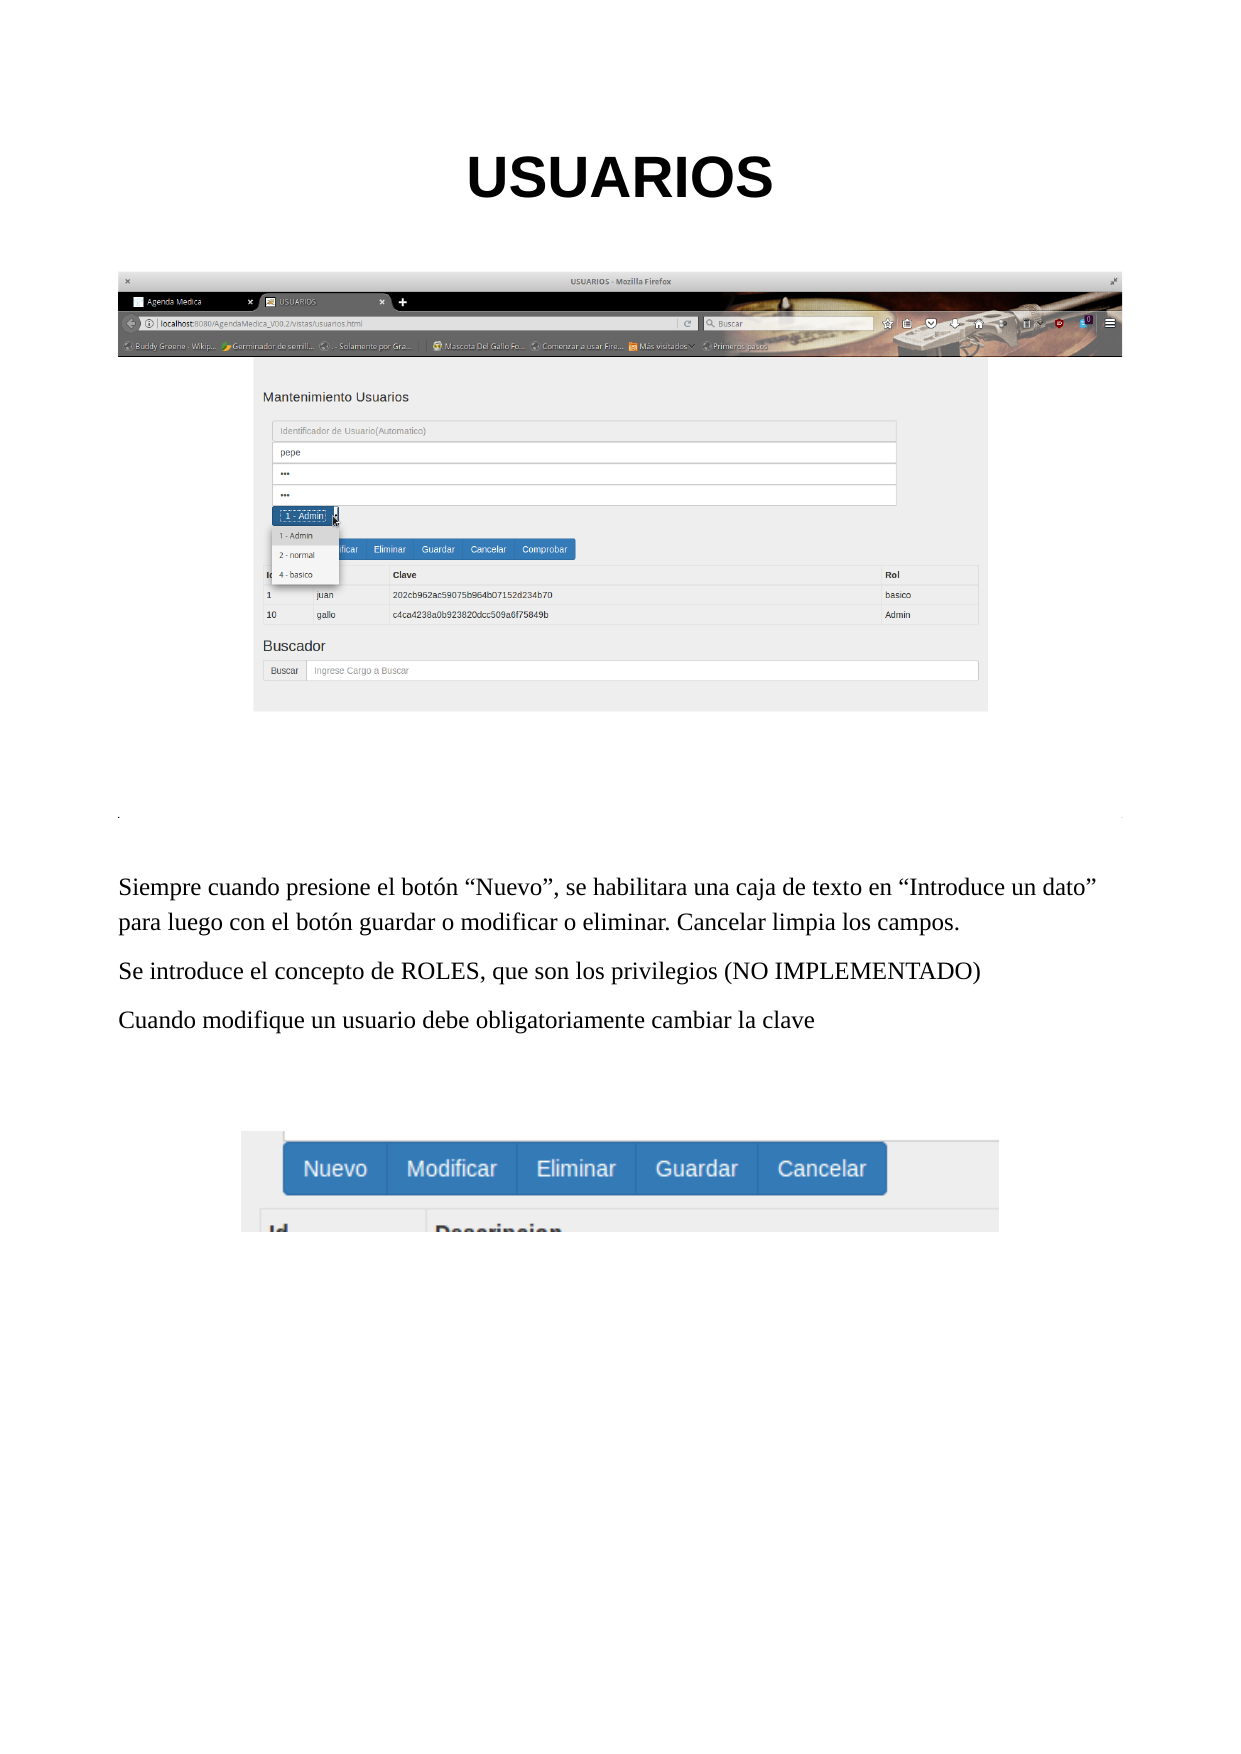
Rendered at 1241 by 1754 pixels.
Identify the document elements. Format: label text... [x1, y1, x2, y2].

title USUARIOS [118, 143, 1122, 210]
text Se introduce el concepto de ROLES, que son los privilegios (NO IMPLEMENTADO) [118, 956, 1122, 985]
picture [241, 1131, 999, 1232]
text Siempre cuando presione el botón “Nuevo”, se habilitara una caja de texto en “Introduce un dato” para luego con el botón guardar o modificar o eliminar. Cancelar limpia los campos. [118, 872, 1122, 936]
picture [118, 271, 1123, 818]
text Cuando modifique un usuario debe obligatoriamente cambiar la clave [118, 1005, 1122, 1034]
